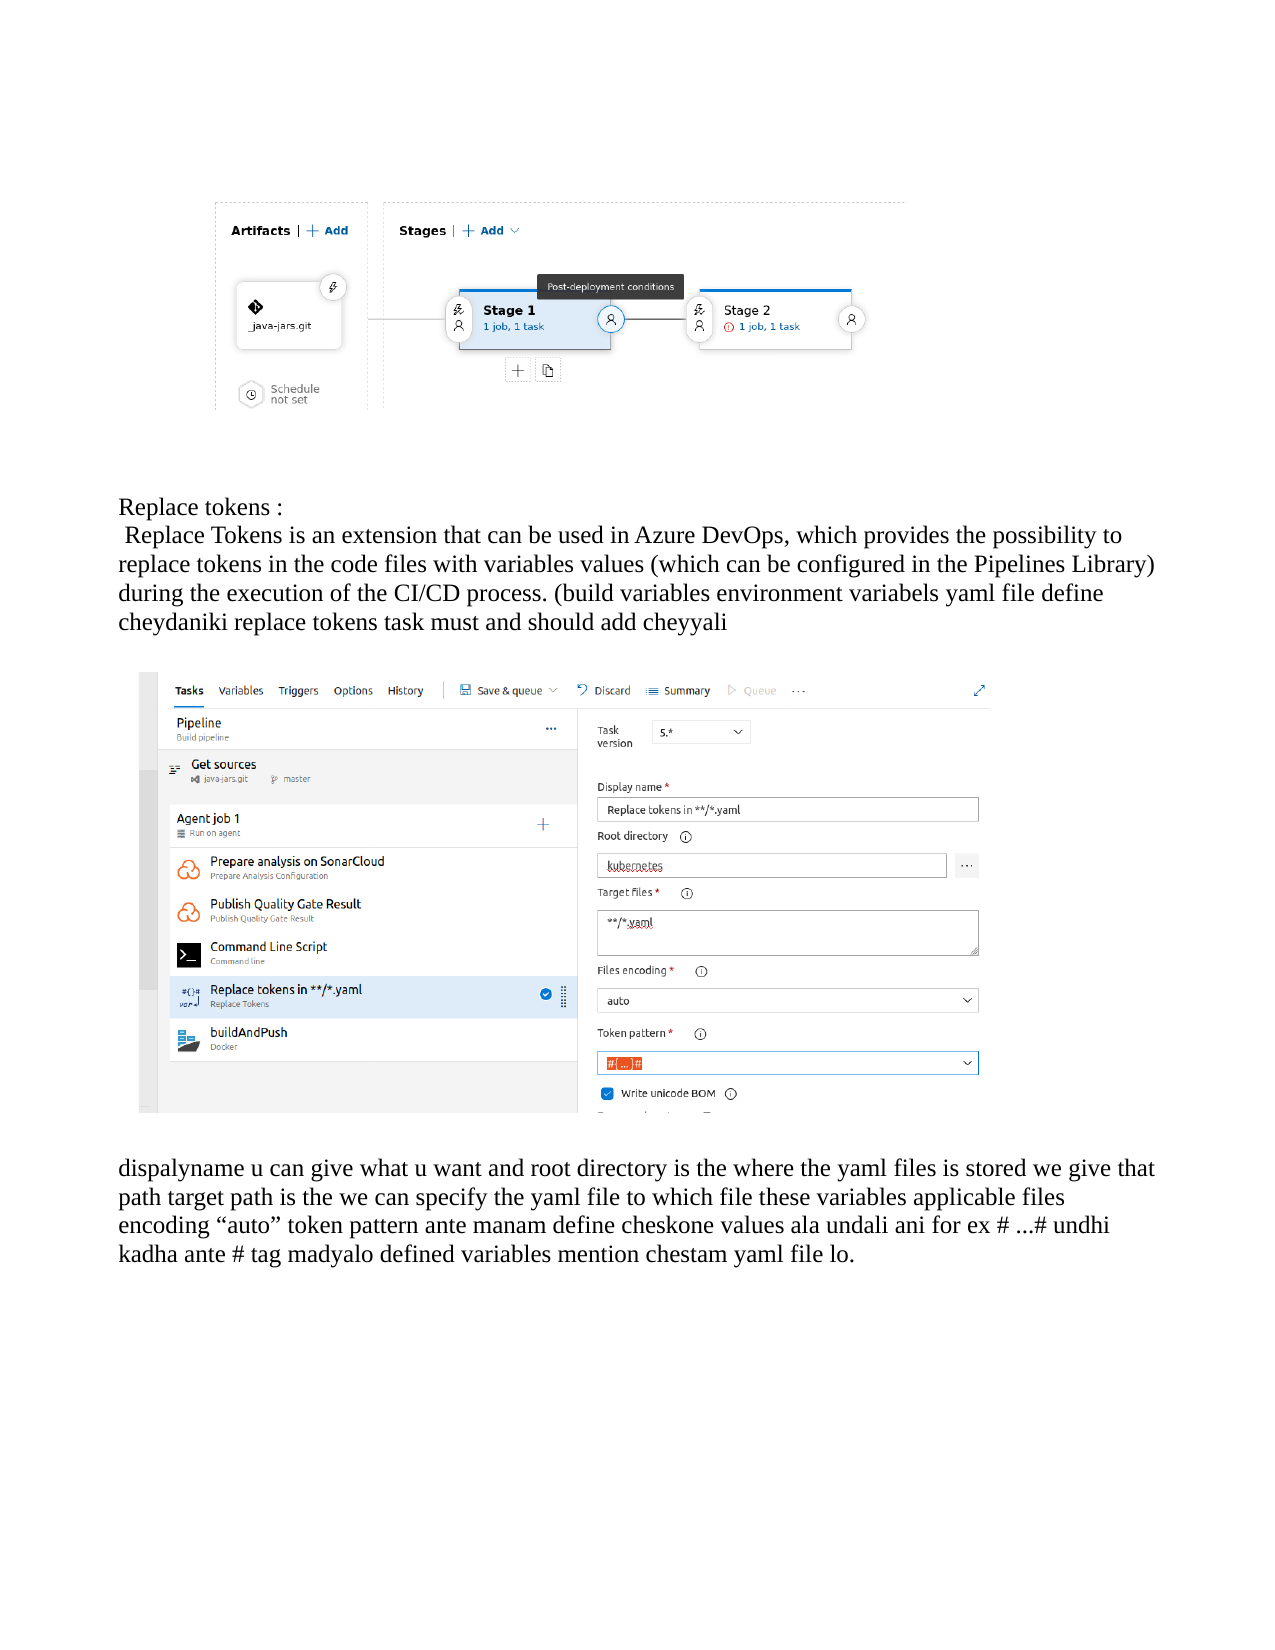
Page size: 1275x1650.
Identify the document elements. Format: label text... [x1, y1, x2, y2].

picture [138, 672, 991, 1113]
text Replace Tokens is an extension that can be used in Azure DevOps, which provides the possibility to replace tokens in the code files with variables values (which can be configured in the Pipelines Library) during the execution of the CI/CD process. (build variables environment variabels yaml file define cheydaniki replace tokens task must and should add cheyyali [118, 521, 1157, 636]
picture [211, 202, 907, 410]
text Replace tokens : [118, 492, 1157, 521]
text dispalyname u can give what u want and root directory is the where the yaml files is stored we give that path target path is the we can specify the yaml file to which file these variables applicable files encoding “auto” token pattern ante manam define cheskone values ala undali ani for ex # ...# undhi kadha ante # tag madyalo defined variables mention chestam yaml file lo. [118, 1153, 1157, 1268]
